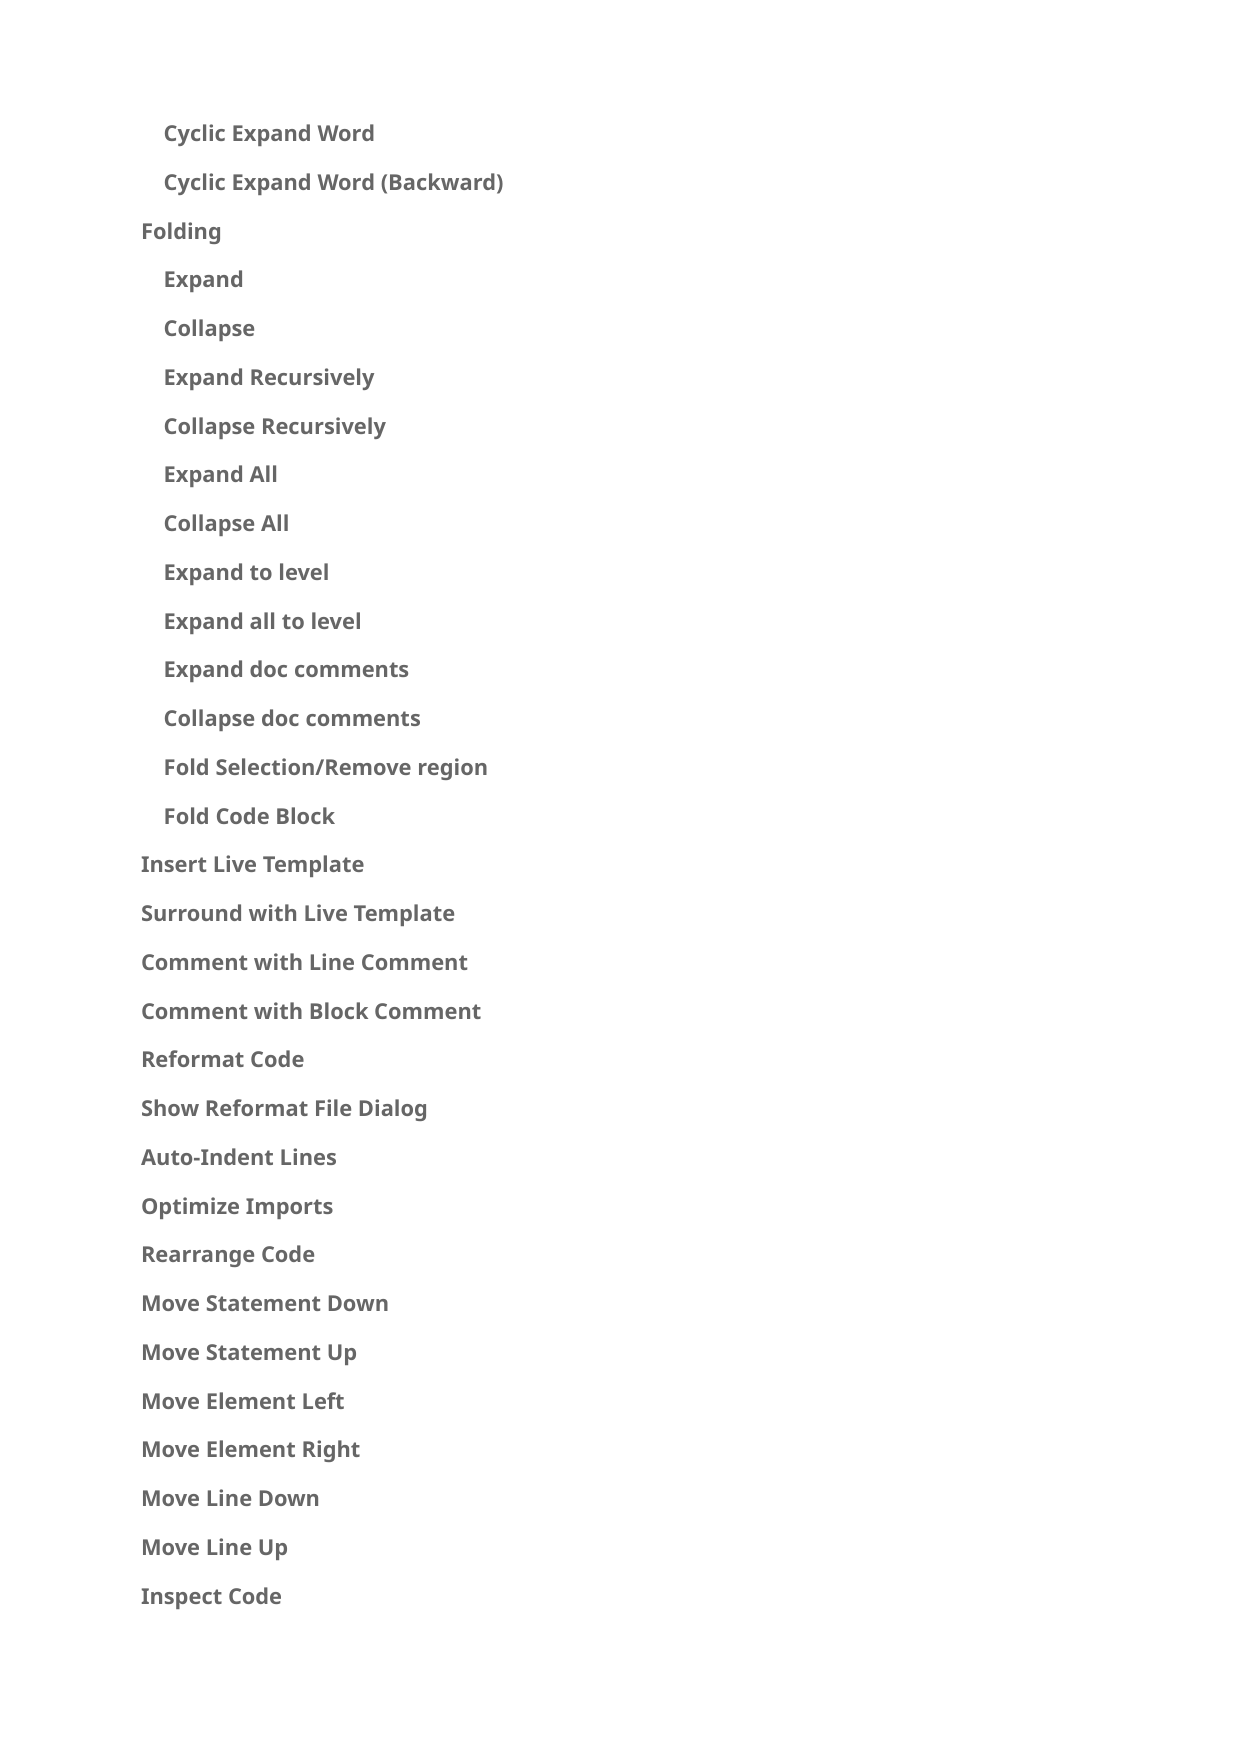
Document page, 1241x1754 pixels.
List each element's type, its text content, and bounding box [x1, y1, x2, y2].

text Inspect Code [118, 1581, 1122, 1610]
text Fold Selection/Remove region [118, 752, 1122, 782]
text Optimize Imports [118, 1191, 1122, 1220]
text Folding [118, 216, 1122, 245]
text Cyclic Expand Word (Backward) [118, 167, 1122, 197]
text Comment with Line Comment [118, 947, 1122, 977]
text Collapse doc comments [118, 703, 1122, 733]
text Expand All [118, 459, 1122, 489]
text Expand to level [118, 557, 1122, 587]
text Move Element Left [118, 1386, 1122, 1415]
text Auto-Indent Lines [118, 1142, 1122, 1172]
text Comment with Block Comment [118, 996, 1122, 1025]
text Collapse [118, 313, 1122, 343]
text Insert Live Template [118, 849, 1122, 879]
text Move Statement Down [118, 1288, 1122, 1318]
text Move Line Down [118, 1483, 1122, 1513]
text Cyclic Expand Word [118, 118, 1122, 148]
text Expand Recursively [118, 362, 1122, 392]
text Reformat Code [118, 1044, 1122, 1074]
text Surround with Live Template [118, 898, 1122, 928]
text Move Statement Up [118, 1337, 1122, 1367]
text Expand [118, 264, 1122, 294]
text Collapse All [118, 508, 1122, 538]
text Expand all to level [118, 606, 1122, 635]
text Show Reformat File Dialog [118, 1093, 1122, 1123]
text Collapse Recursively [118, 411, 1122, 440]
text Move Element Right [118, 1434, 1122, 1464]
text Rearrange Code [118, 1239, 1122, 1269]
text Fold Code Block [118, 801, 1122, 830]
text Expand doc comments [118, 654, 1122, 684]
text Move Line Up [118, 1532, 1122, 1562]
